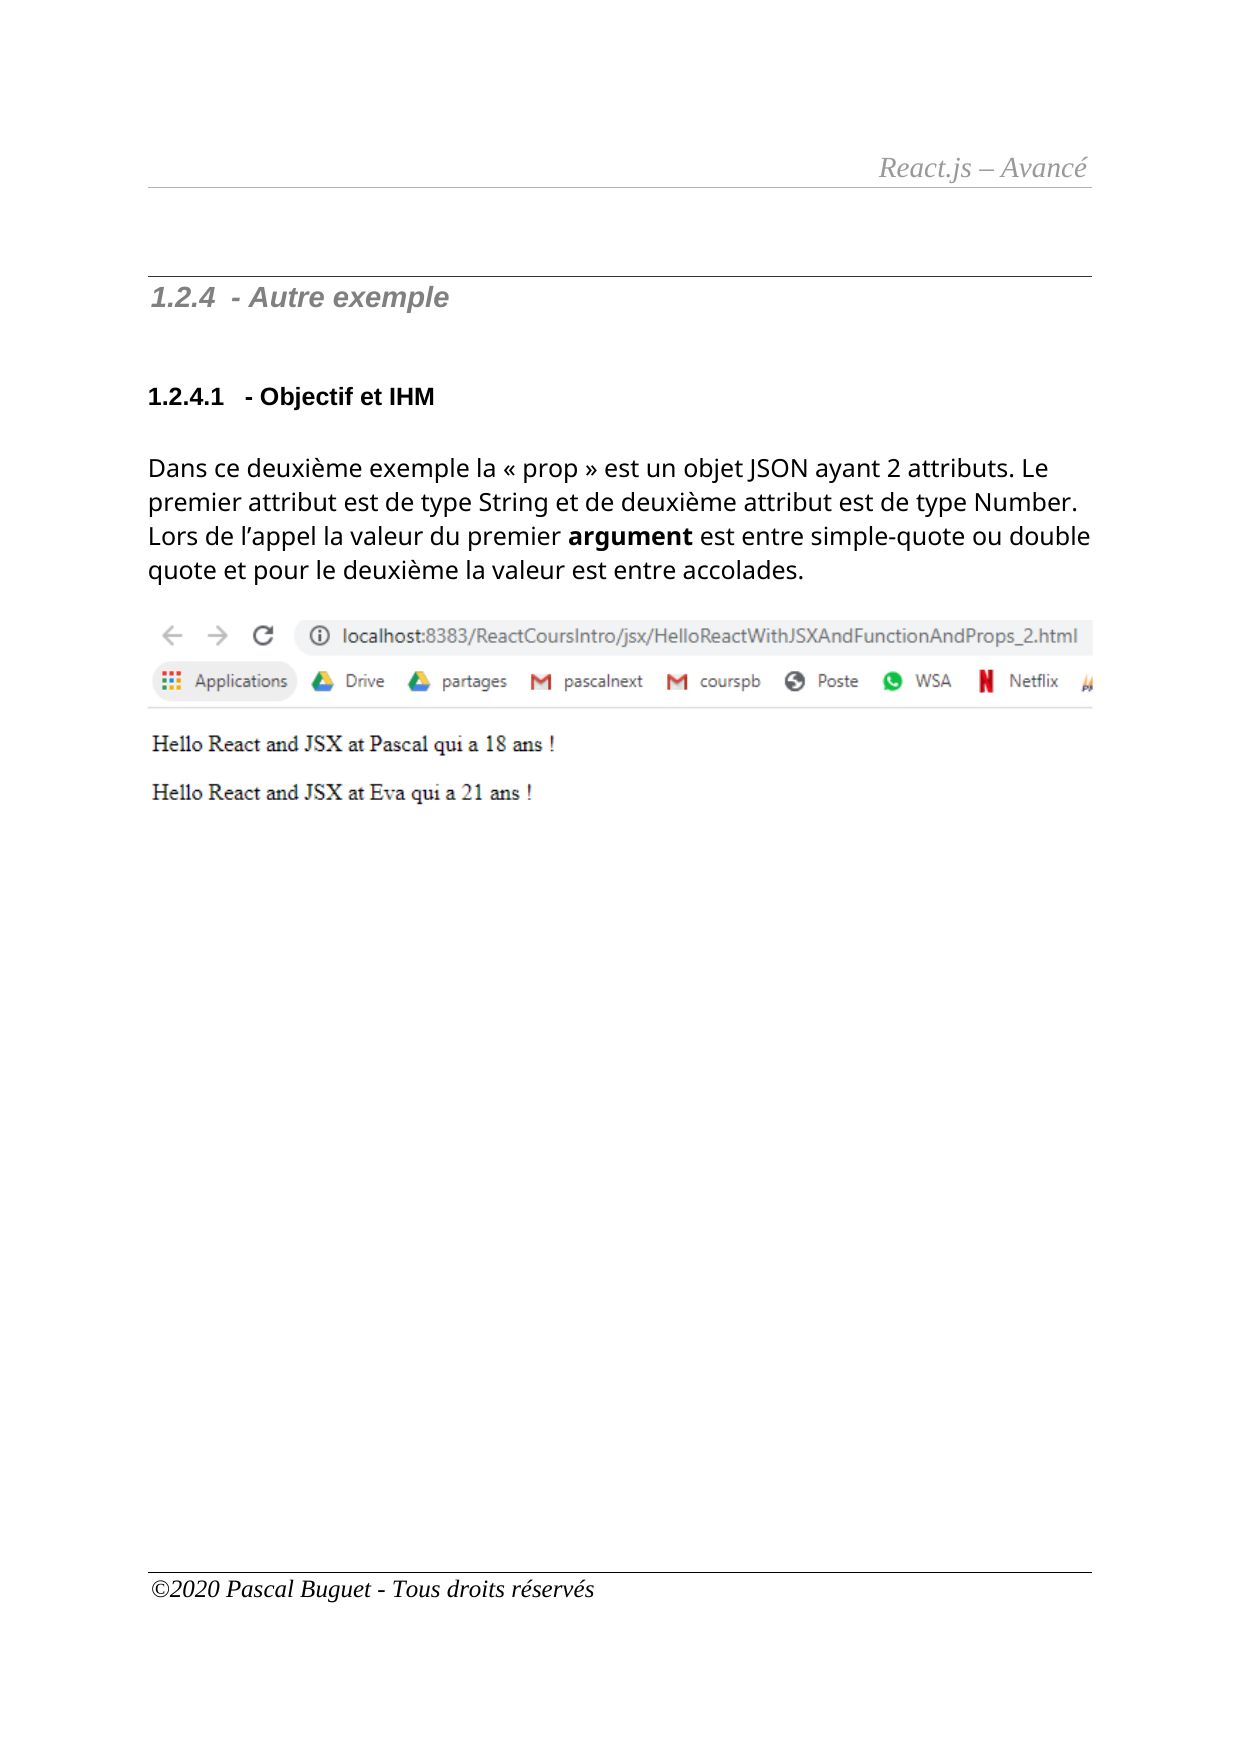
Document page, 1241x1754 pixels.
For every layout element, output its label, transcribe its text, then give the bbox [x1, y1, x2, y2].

text Dans ce deuxième exemple la « prop » est un objet JSON ayant 2 attributs. Le premier attribut est de type String et de deuxième attribut est de type Number. [148, 451, 1092, 519]
text Lors de l’appel la valeur du premier argument est entre simple-quote ou double quote et pour le deuxième la valeur est entre accolades. [148, 519, 1092, 587]
subtitle - Objectif et IHM [148, 381, 1092, 410]
picture [147, 620, 1093, 810]
subtitle - Autre exemple [148, 277, 1092, 316]
